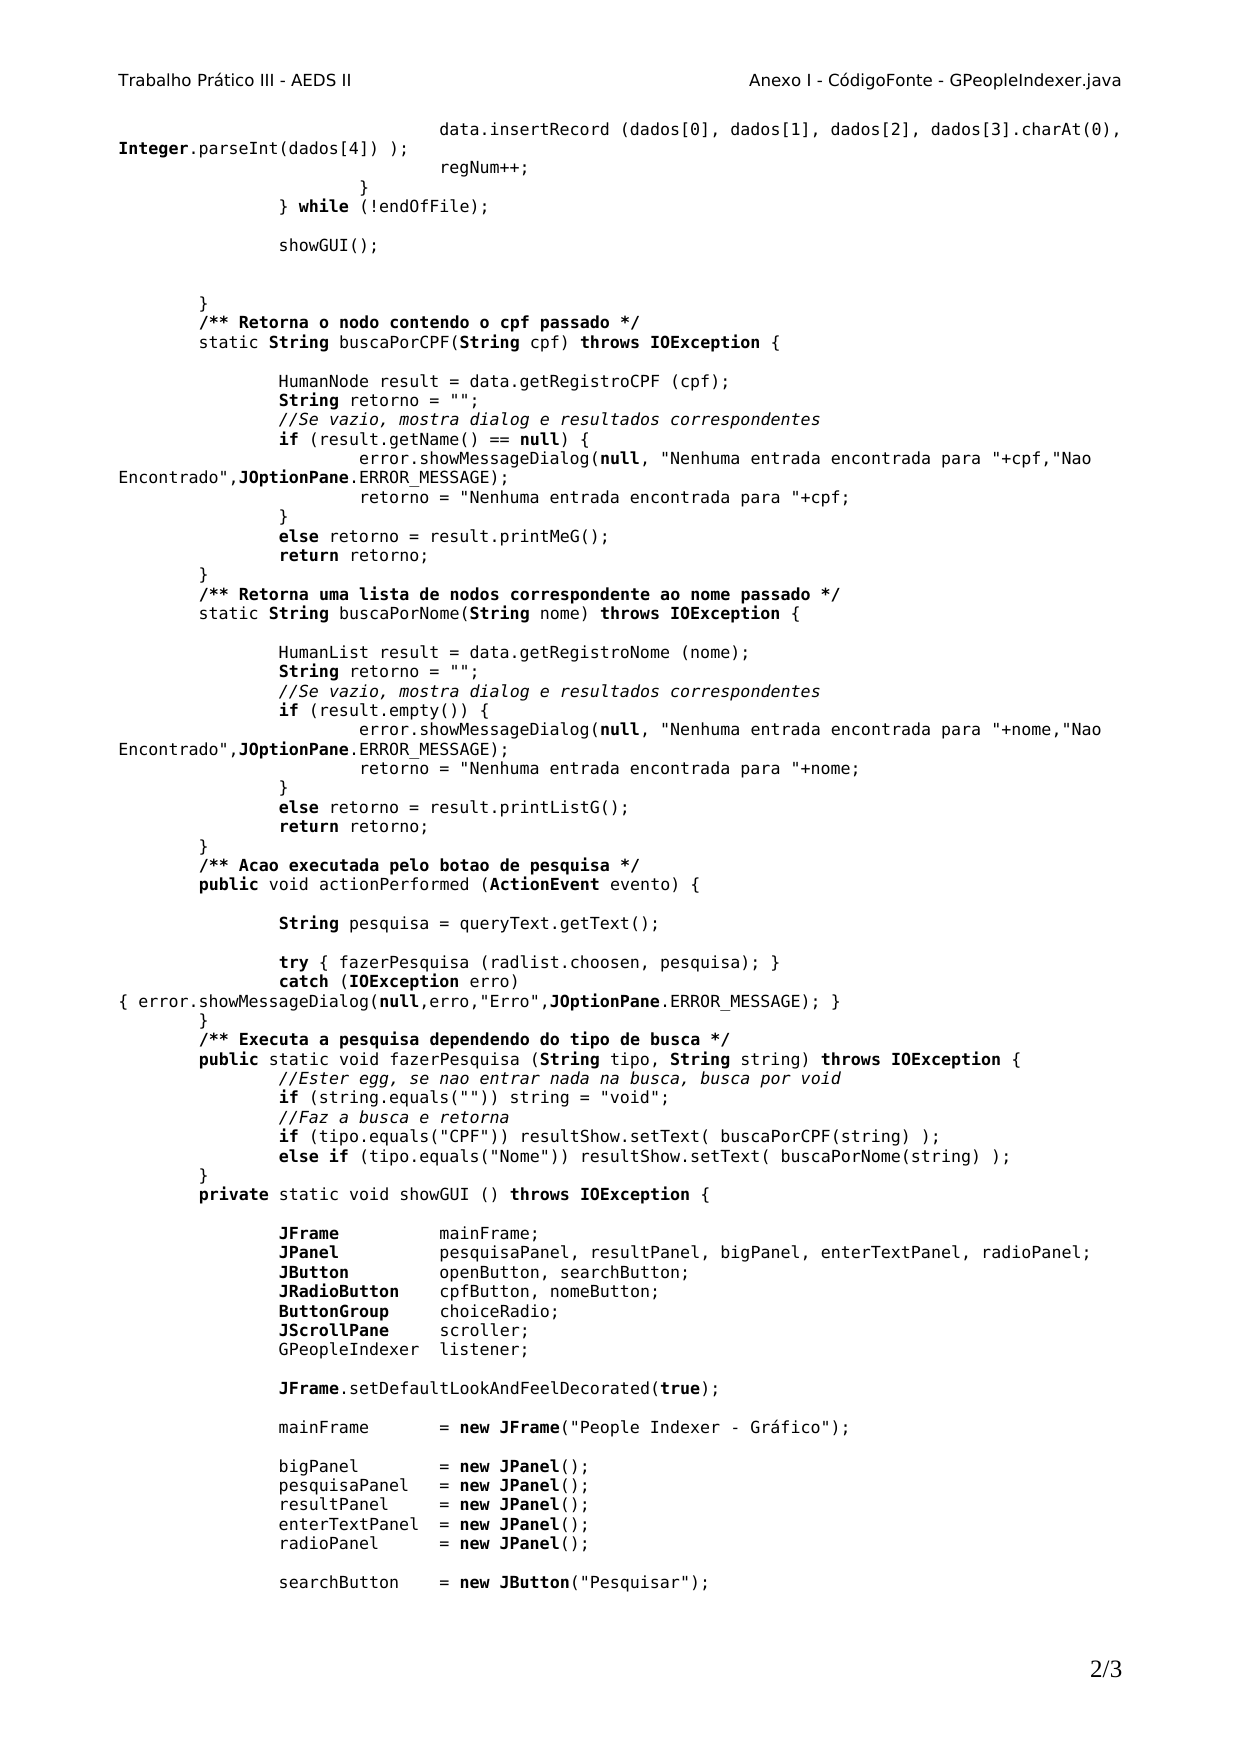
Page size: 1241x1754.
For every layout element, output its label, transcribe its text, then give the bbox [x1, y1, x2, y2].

text radioPanel = new JPanel(); [118, 1534, 1122, 1553]
text static String buscaPorCPF(String cpf) throws IOException { [118, 333, 1122, 352]
text GPeopleIndexer listener; [118, 1340, 1122, 1360]
text searchButton = new JButton("Pesquisar"); [118, 1573, 1122, 1592]
text HumanList result = data.getRegistroNome (nome); [118, 643, 1122, 662]
text return retorno; [118, 546, 1122, 565]
text if (string.equals("")) string = "void"; [118, 1088, 1122, 1108]
text return retorno; [118, 817, 1122, 837]
text if (tipo.equals("CPF")) resultShow.setText( buscaPorCPF(string) ); [118, 1127, 1122, 1147]
text retorno = "Nenhuma entrada encontrada para "+nome; [118, 759, 1122, 778]
text } [118, 1011, 1122, 1030]
text } while (!endOfFile); [118, 197, 1122, 217]
text } [118, 507, 1122, 527]
text if (result.getName() == null) { [118, 430, 1122, 449]
text if (result.empty()) { [118, 701, 1122, 720]
text data.insertRecord (dados[0], dados[1], dados[2], dados[3].charAt(0), Integer.parseInt(dados[4]) ); [118, 120, 1122, 158]
text static String buscaPorNome(String nome) throws IOException { [118, 604, 1122, 623]
text } [118, 565, 1122, 585]
text //Se vazio, mostra dialog e resultados correspondentes [118, 682, 1122, 701]
text JScrollPane scroller; [118, 1321, 1122, 1340]
text /** Retorna o nodo contendo o cpf passado */ [118, 313, 1122, 333]
text enterTextPanel = new JPanel(); [118, 1515, 1122, 1534]
text String retorno = ""; [118, 391, 1122, 410]
text mainFrame = new JFrame("People Indexer - Gráfico"); [118, 1418, 1122, 1437]
text bigPanel = new JPanel(); [118, 1457, 1122, 1476]
text try { fazerPesquisa (radlist.choosen, pesquisa); } [118, 953, 1122, 972]
text //Faz a busca e retorna [118, 1108, 1122, 1127]
text catch (IOException erro) { error.showMessageDialog(null,erro,"Erro",JOptionPane.ERROR_MESSAGE); } [118, 972, 1122, 1011]
text JButton openButton, searchButton; [118, 1263, 1122, 1282]
text String retorno = ""; [118, 662, 1122, 682]
text else retorno = result.printMeG(); [118, 527, 1122, 546]
text HumanNode result = data.getRegistroCPF (cpf); [118, 372, 1122, 391]
text JFrame mainFrame; [118, 1224, 1122, 1243]
text /** Retorna uma lista de nodos correspondente ao nome passado */ [118, 585, 1122, 604]
text regNum++; [118, 158, 1122, 178]
text showGUI(); [118, 236, 1122, 255]
text else retorno = result.printListG(); [118, 798, 1122, 817]
text public void actionPerformed (ActionEvent evento) { [118, 875, 1122, 895]
text public static void fazerPesquisa (String tipo, String string) throws IOException { [118, 1050, 1122, 1069]
text JPanel pesquisaPanel, resultPanel, bigPanel, enterTextPanel, radioPanel; [118, 1243, 1122, 1263]
text //Se vazio, mostra dialog e resultados correspondentes [118, 410, 1122, 430]
text JFrame.setDefaultLookAndFeelDecorated(true); [118, 1379, 1122, 1398]
text } [118, 1166, 1122, 1185]
text /** Acao executada pelo botao de pesquisa */ [118, 856, 1122, 875]
text error.showMessageDialog(null, "Nenhuma entrada encontrada para "+nome,"Nao Encontrado",JOptionPane.ERROR_MESSAGE); [118, 720, 1122, 759]
text resultPanel = new JPanel(); [118, 1495, 1122, 1515]
text String pesquisa = queryText.getText(); [118, 914, 1122, 933]
text retorno = "Nenhuma entrada encontrada para "+cpf; [118, 488, 1122, 507]
text //Ester egg, se nao entrar nada na busca, busca por void [118, 1069, 1122, 1088]
text error.showMessageDialog(null, "Nenhuma entrada encontrada para "+cpf,"Nao Encontrado",JOptionPane.ERROR_MESSAGE); [118, 449, 1122, 488]
text } [118, 778, 1122, 798]
text ButtonGroup choiceRadio; [118, 1302, 1122, 1321]
text JRadioButton cpfButton, nomeButton; [118, 1282, 1122, 1302]
text } [118, 178, 1122, 197]
text } [118, 294, 1122, 313]
text private static void showGUI () throws IOException { [118, 1185, 1122, 1205]
text /** Executa a pesquisa dependendo do tipo de busca */ [118, 1030, 1122, 1050]
text pesquisaPanel = new JPanel(); [118, 1476, 1122, 1495]
text } [118, 837, 1122, 856]
text else if (tipo.equals("Nome")) resultShow.setText( buscaPorNome(string) ); [118, 1147, 1122, 1166]
